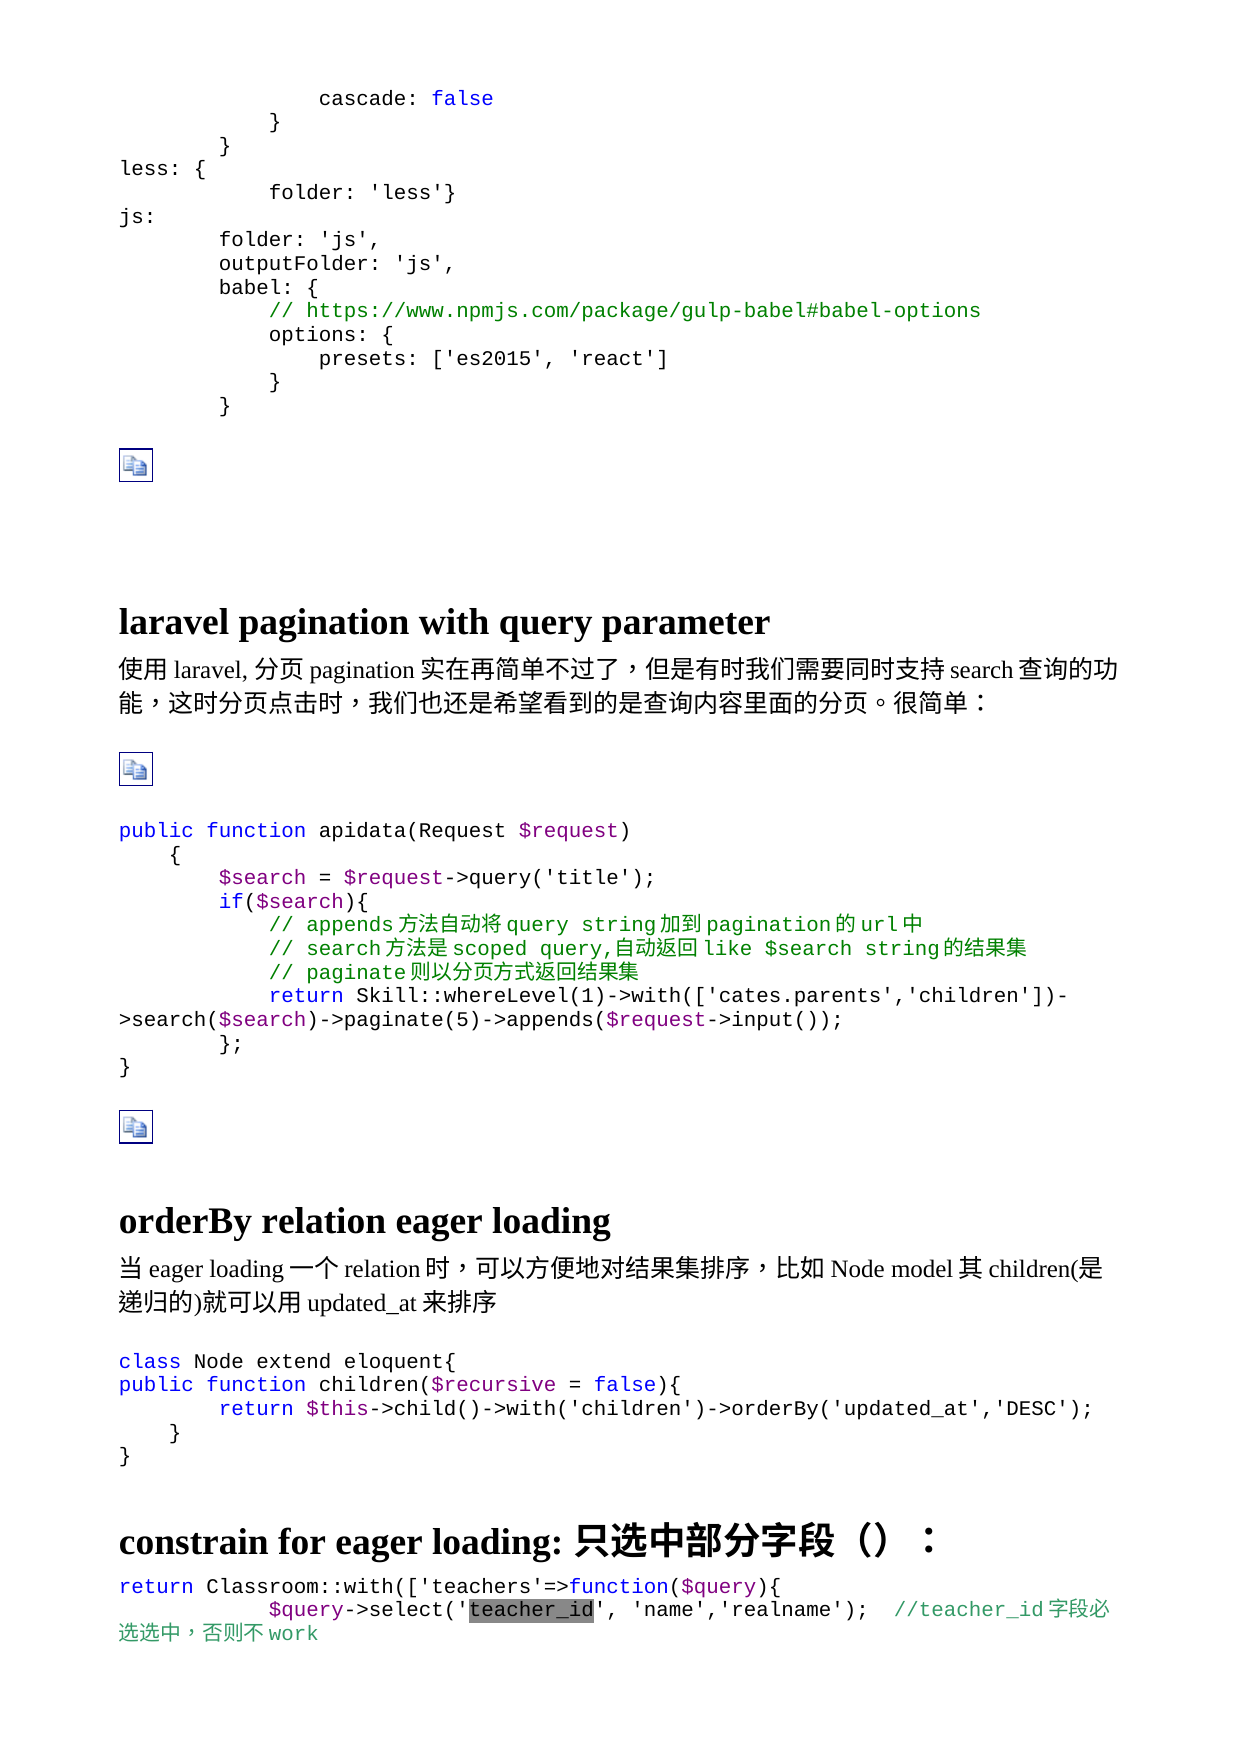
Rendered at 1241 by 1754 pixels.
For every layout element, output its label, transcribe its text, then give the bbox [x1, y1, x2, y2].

text class Node extend eloquent{ [119, 1351, 1121, 1374]
picture [120, 1111, 152, 1142]
text { [119, 843, 1121, 867]
text $search = $request->query('title'); [119, 867, 1121, 891]
text cascade: false [119, 87, 1121, 111]
text folder: 'less'} [119, 182, 1121, 206]
text // appends方法自动将query string加到pagination的url中 [119, 914, 1121, 938]
text less: { [119, 158, 1121, 182]
text // https://www.npmjs.com/package/gulp-babel#babel-options [119, 300, 1121, 324]
text js: [119, 206, 1121, 229]
text } [119, 111, 1121, 135]
subtitle constrain for eager loading: 只选中部分字段（）： [119, 1519, 1121, 1563]
text } [119, 135, 1121, 158]
text return $this->child()->with('children')->orderBy('updated_at','DESC'); [119, 1398, 1121, 1422]
subtitle laravel pagination with query parameter [119, 599, 1121, 643]
text // paginate则以分页方式返回结果集 [119, 962, 1121, 985]
text } [119, 1445, 1121, 1469]
text } [119, 1422, 1121, 1445]
text options: { [119, 324, 1121, 348]
text } [119, 371, 1121, 395]
text // search方法是scoped query,自动返回like $search string的结果集 [119, 938, 1121, 962]
text $query->select('teacher_id', 'name','realname'); //teacher_id字段必选选中，否则不work [119, 1599, 1121, 1647]
text presets: ['es2015', 'react'] [119, 348, 1121, 371]
text public function children($recursive = false){ [119, 1374, 1121, 1398]
text public function apidata(Request $request) [119, 820, 1121, 843]
text babel: { [119, 277, 1121, 300]
picture [120, 450, 152, 481]
text 当eager loading一个relation时，可以方便地对结果集排序，比如Node model其children(是递归的)就可以用updated_at来排序 [119, 1254, 1121, 1317]
text folder: 'js', [119, 229, 1121, 253]
text return Skill::whereLevel(1)->with(['cates.parents','children'])->search($search)->paginate(5)->appends($request->input()); [119, 985, 1121, 1033]
text } [119, 395, 1121, 418]
text } [119, 1056, 1121, 1080]
text if($search){ [119, 891, 1121, 914]
picture [120, 753, 152, 785]
text }; [119, 1033, 1121, 1056]
text return Classroom::with(['teachers'=>function($query){ [119, 1576, 1121, 1599]
text outputFolder: 'js', [119, 253, 1121, 277]
subtitle orderBy relation eager loading [119, 1198, 1121, 1242]
text 使用laravel, 分页pagination实在再简单不过了，但是有时我们需要同时支持search查询的功能，这时分页点击时，我们也还是希望看到的是查询内容里面的分页。很简单： [119, 655, 1121, 718]
